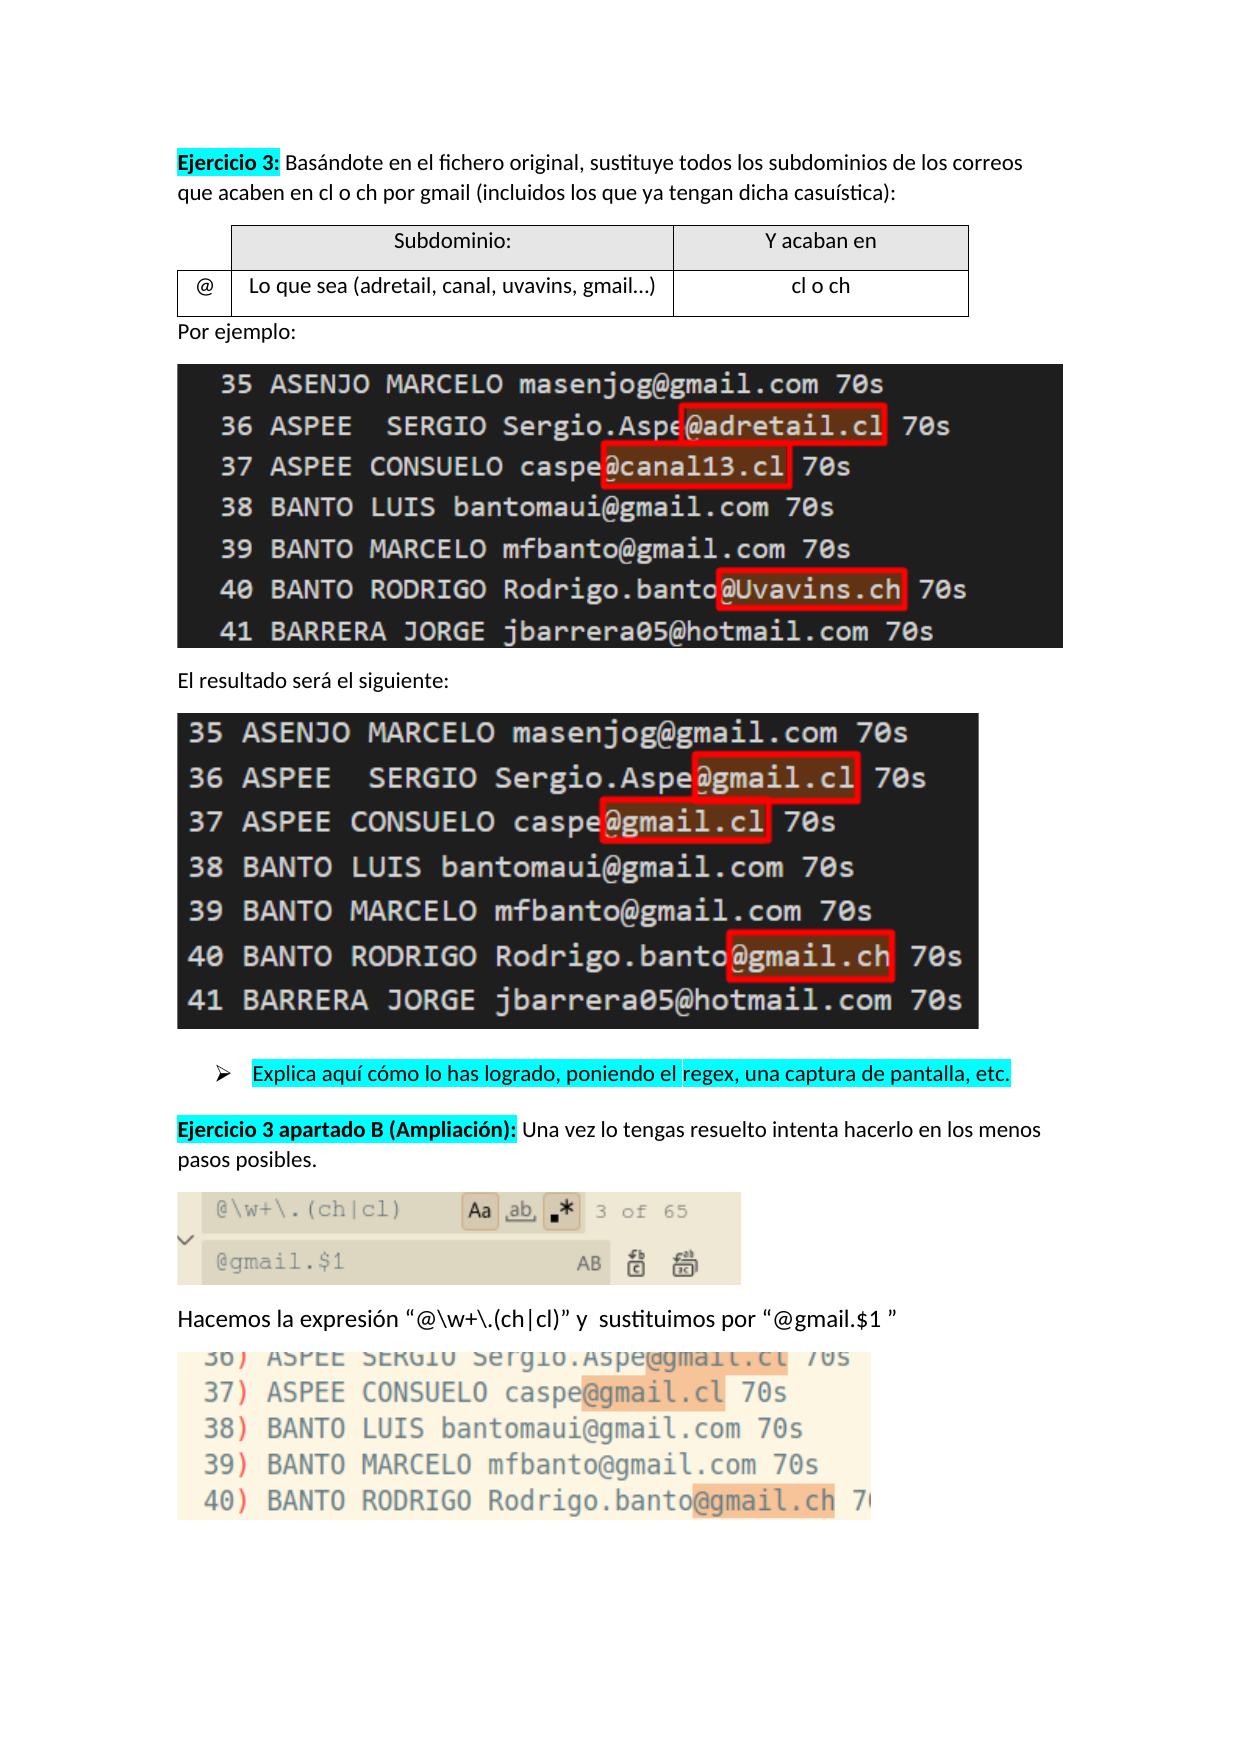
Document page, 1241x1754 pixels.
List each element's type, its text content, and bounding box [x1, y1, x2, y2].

table_cell cl o ch [674, 271, 968, 316]
text Por ejemplo: [177, 317, 1063, 345]
text El resultado será el siguiente: [177, 666, 1063, 694]
text Ejercicio 3: Basándote en el fichero original, sustituye todos los subdominios de los correos que acaben en cl o ch por gmail (incluidos los que ya tengan dicha casuística): [177, 148, 1063, 206]
table_header [177, 225, 231, 270]
picture [177, 1192, 742, 1285]
picture [177, 713, 979, 1029]
table_header Y acaban en [674, 226, 968, 270]
table_cell @ [178, 271, 231, 316]
picture [177, 364, 1063, 648]
picture [177, 1352, 871, 1520]
text Hacemos la expresión “@\w+\.(ch|cl)” y sustituimos por “@gmail.$1 ” [177, 1303, 1063, 1334]
table_cell Lo que sea (adretail, canal, uvavins, gmail…) [232, 271, 673, 316]
list Explica aquí cómo lo has logrado, poniendo el regex, una captura de pantalla, etc. [215, 1048, 1063, 1094]
table_header Subdominio: [232, 226, 673, 270]
text Ejercicio 3 apartado B (Ampliación): Una vez lo tengas resuelto intenta hacerlo en los menos pasos posibles. [177, 1115, 1063, 1173]
